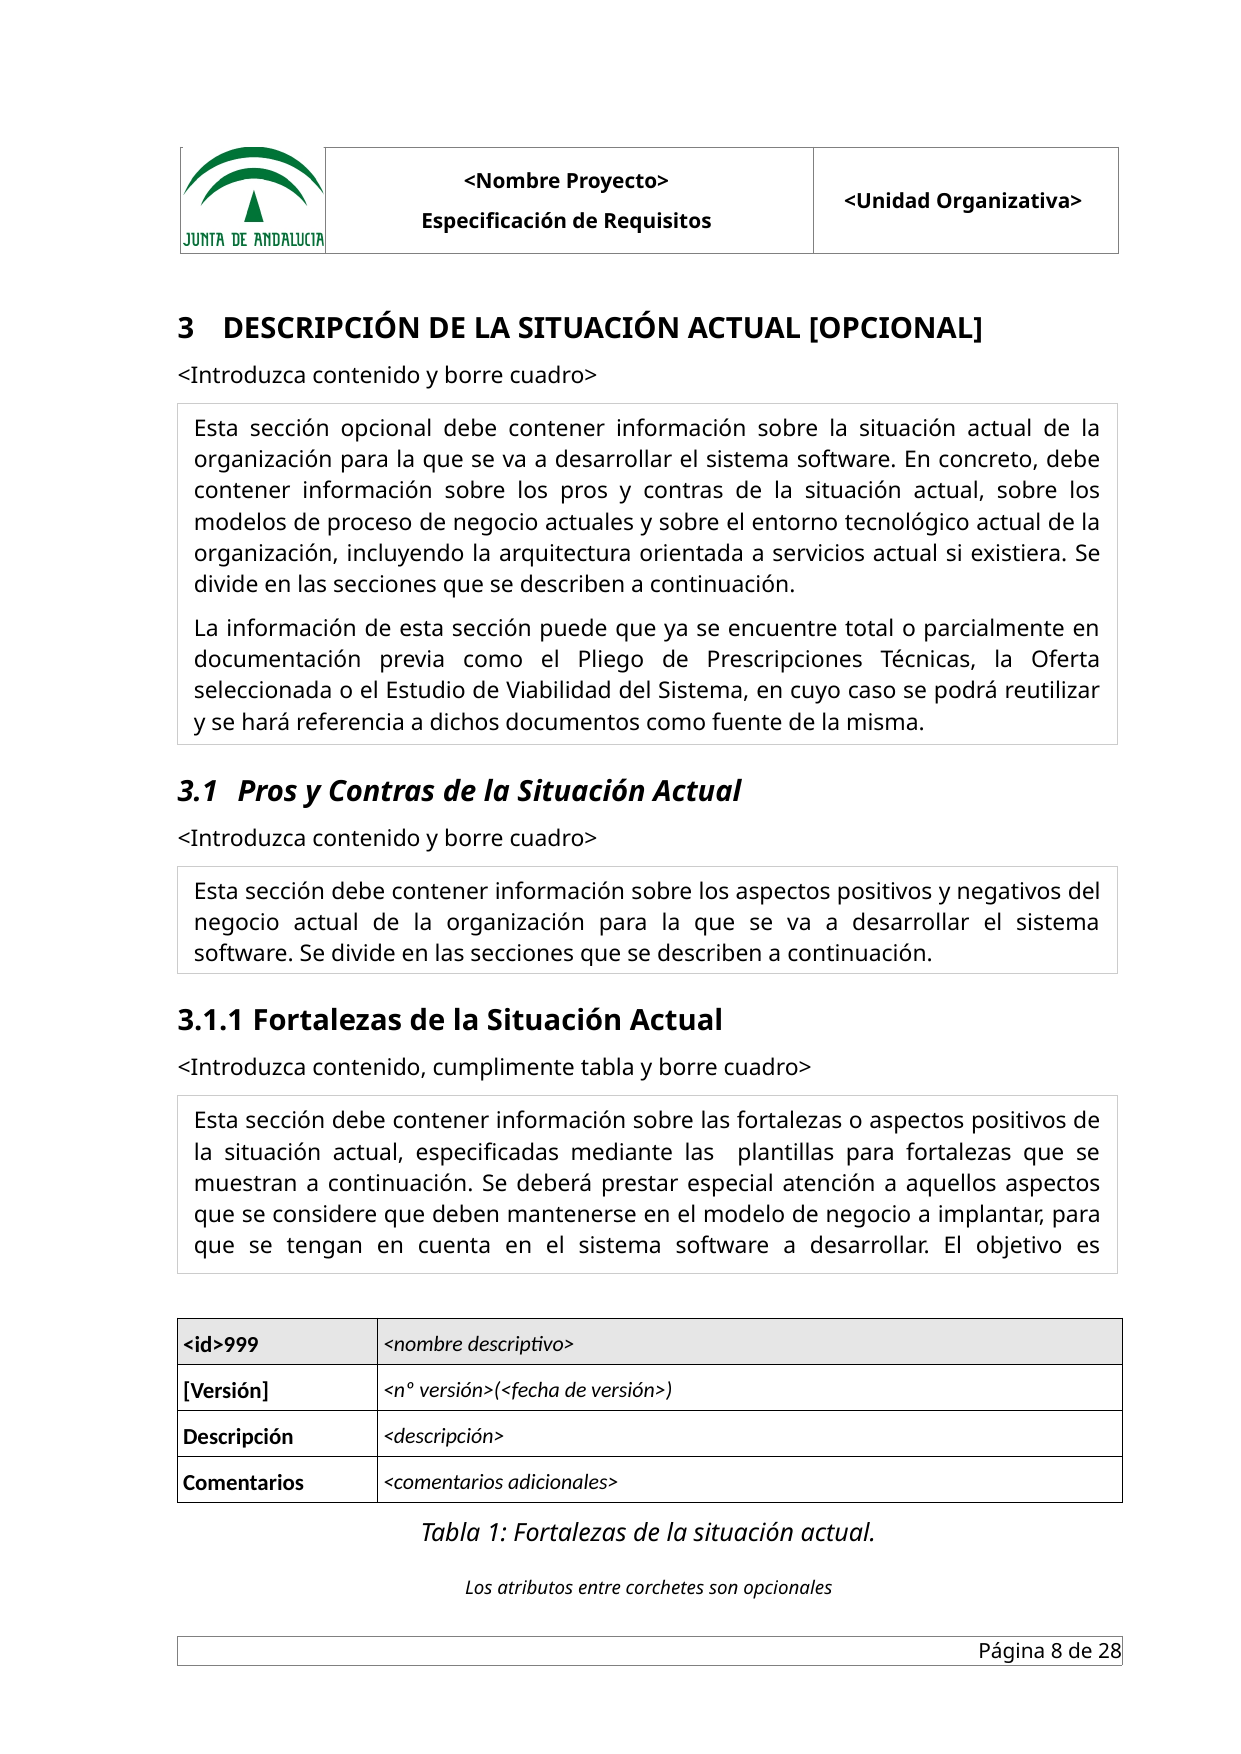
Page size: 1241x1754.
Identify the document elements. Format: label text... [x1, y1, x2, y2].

table_cell Descripción [178, 1411, 377, 1456]
text Los atributos entre corchetes son opcionales [177, 1574, 1122, 1599]
subtitle Fortalezas de la Situación Actual [177, 999, 1122, 1039]
table_header <nombre descriptivo> [378, 1319, 1122, 1364]
subtitle Pros y Contras de la Situación Actual [177, 770, 1122, 809]
text <Introduzca contenido y borre cuadro> [177, 359, 1122, 390]
table_cell <descripción> [378, 1411, 1122, 1456]
table_header <id>999 [178, 1319, 377, 1364]
table_cell Comentarios [178, 1457, 377, 1502]
text Esta sección debe contener información sobre los aspectos positivos y negativos del negocio actual de la organización para la que se va a desarrollar el sistema software. Se divide en las secciones que se describen a continuación. [194, 875, 1101, 965]
subtitle DESCRIPCIÓN DE LA SITUACIÓN ACTUAL [OPCIONAL] [177, 307, 1122, 347]
text <Introduzca contenido y borre cuadro> [177, 822, 1122, 853]
text La información de esta sección puede que ya se encuentre total o parcialmente en documentación previa como el Pliego de Prescripciones Técnicas, la Oferta seleccionada o el Estudio de Viabilidad del Sistema, en cuyo caso se podrá reutilizar y se hará referencia a dichos documentos como fuente de la misma. [194, 612, 1101, 736]
table_cell <comentarios adicionales> [378, 1457, 1122, 1502]
text Esta sección opcional debe contener información sobre la situación actual de la organización para la que se va a desarrollar el sistema software. En concreto, debe contener información sobre los pros y contras de la situación actual, sobre los modelos de proceso de negocio actuales y sobre el entorno tecnológico actual de la organización, incluyendo la arquitectura orientada a servicios actual si existiera. Se divide en las secciones que se describen a continuación. [194, 412, 1101, 599]
table_cell [Versión] [178, 1365, 377, 1410]
text Esta sección debe contener información sobre las fortalezas o aspectos positivos de la situación actual, especificadas mediante las plantillas para fortalezas que se muestran a continuación. Se deberá prestar especial atención a aquellos aspectos que se considere que deben mantenerse en el modelo de negocio a implantar, para que se tengan en cuenta en el sistema software a desarrollar. El objetivo es mantener aquellas buenas prácticas que se considere oportuno en el nuevo sistema a desarrollar. [194, 1104, 1101, 1265]
text Tabla 1: Fortalezas de la situación actual. [177, 1515, 1122, 1549]
table_cell <nº versión>(<fecha de versión>) [378, 1365, 1122, 1410]
text <Introduzca contenido, cumplimente tabla y borre cuadro> [177, 1051, 1122, 1083]
